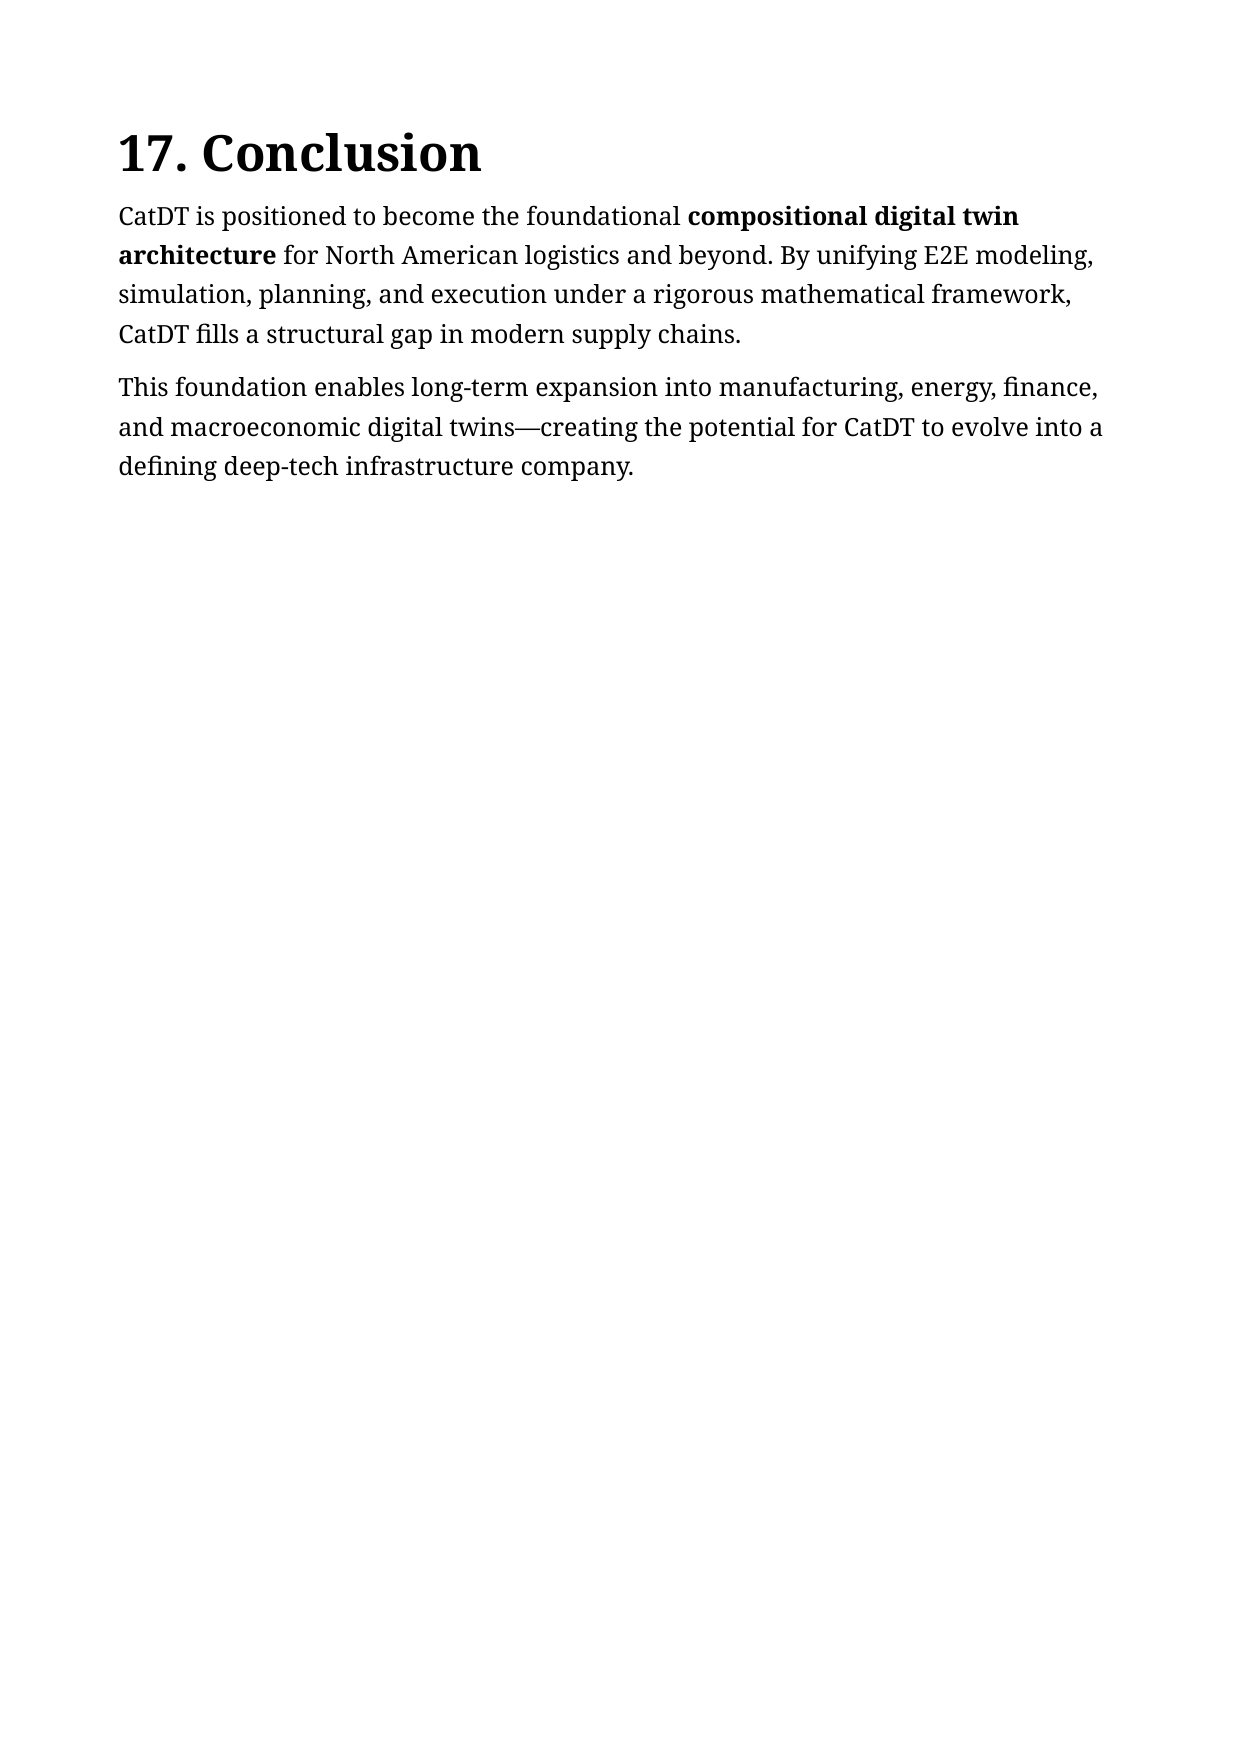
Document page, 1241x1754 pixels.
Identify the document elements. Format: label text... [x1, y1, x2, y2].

text This foundation enables long-term expansion into manufacturing, energy, finance, and macroeconomic digital twins—creating the potential for CatDT to evolve into a defining deep-tech infrastructure company. [118, 370, 1122, 482]
subtitle 17. Conclusion [118, 118, 1122, 186]
text CatDT is positioned to become the foundational compositional digital twin architecture for North American logistics and beyond. By unifying E2E modeling, simulation, planning, and execution under a rigorous mathematical framework, CatDT fills a structural gap in modern supply chains. [118, 199, 1122, 350]
